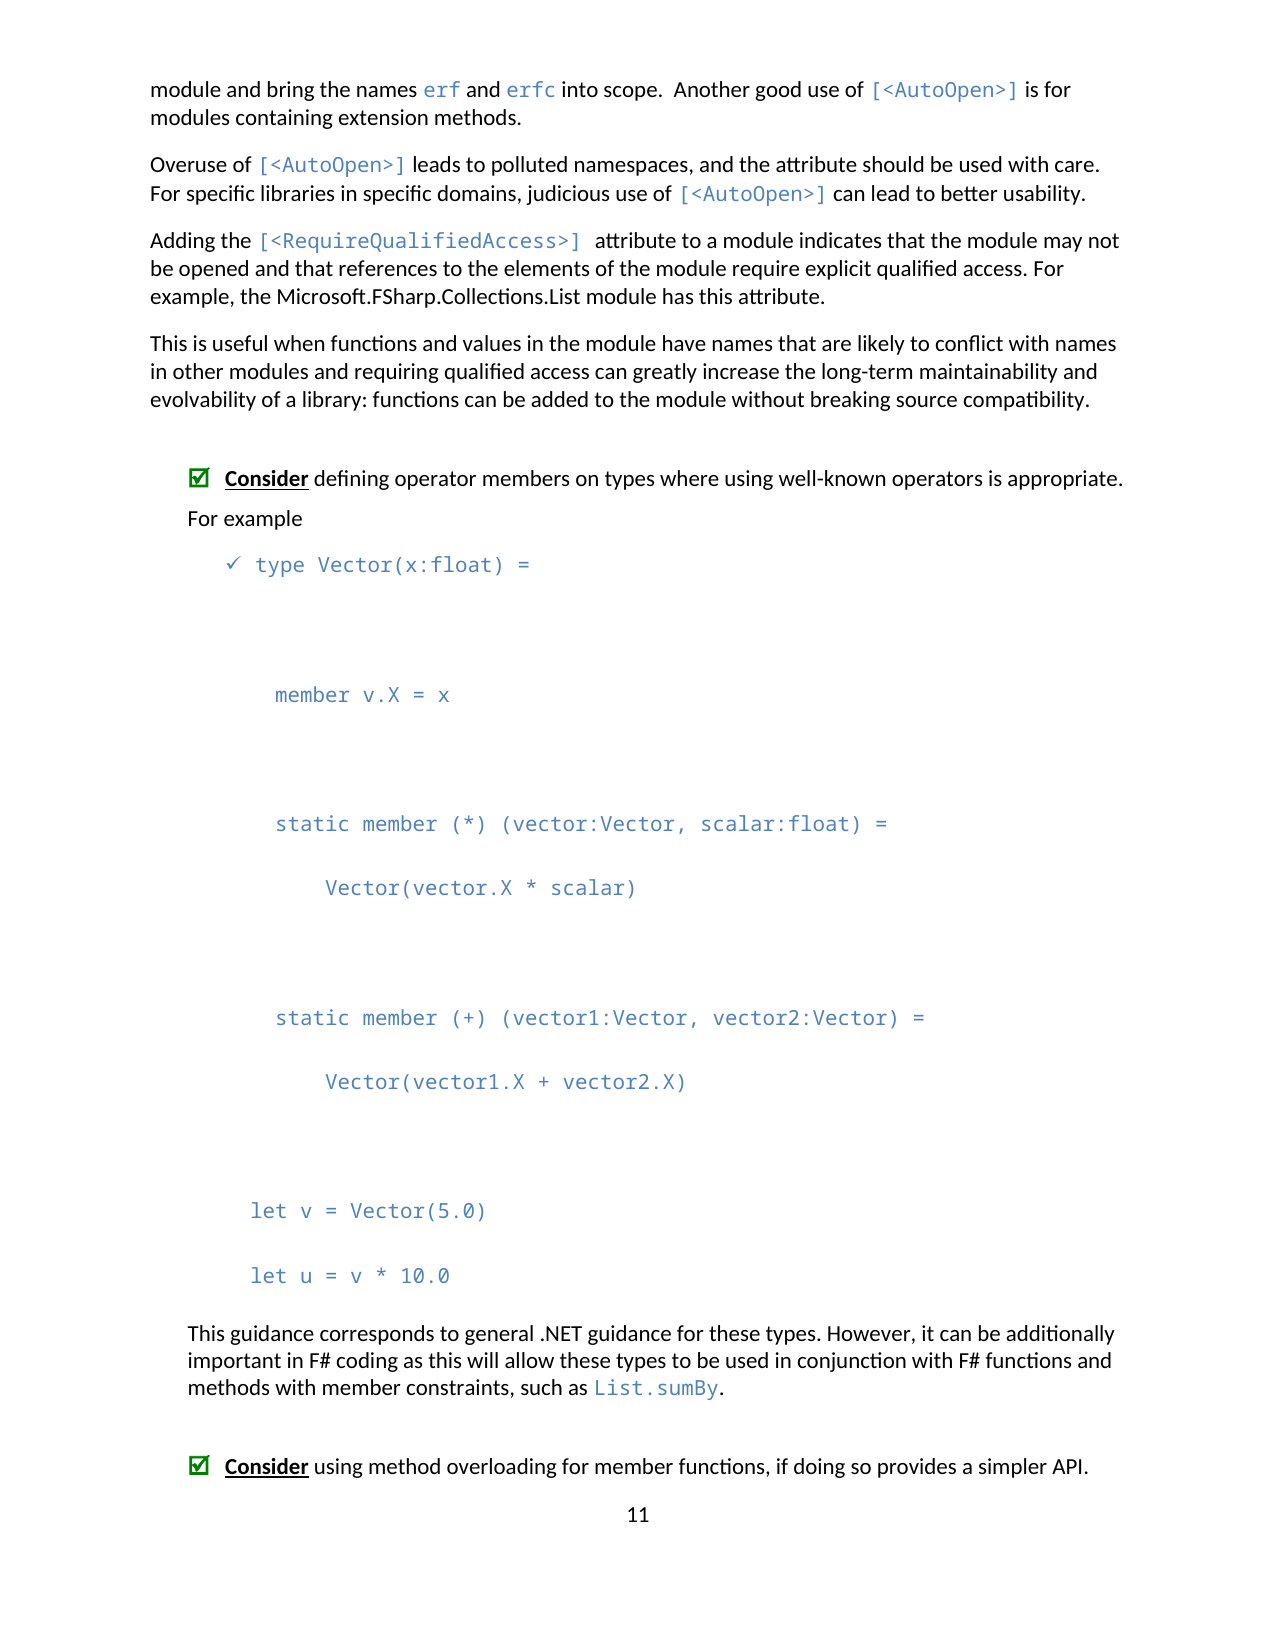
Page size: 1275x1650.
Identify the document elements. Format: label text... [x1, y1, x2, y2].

text static member (+) (vector1:Vector, vector2:Vector) = [225, 1003, 1125, 1031]
text This is useful when functions and values in the module have names that are likely to conflict with names in other modules and requiring qualified access can greatly increase the long-term maintainability and evolvability of a library: functions can be added to the module without breaking source compatibility. [150, 329, 1125, 413]
text static member (*) (vector:Vector, scalar:float) = [225, 809, 1125, 837]
text Vector(vector1.X + vector2.X) [225, 1067, 1125, 1096]
text Overuse of [<AutoOpen>] leads to polluted namespaces, and the attribute should be used with care. For specific libraries in specific domains, judicious use of [<AutoOpen>] can lead to better usability. [150, 150, 1125, 207]
text let u = v * 10.0 [225, 1261, 1125, 1289]
text This guidance corresponds to general .NET guidance for these types. However, it can be additionally important in F# coding as this will allow these types to be used in conjunction with F# functions and methods with member constraints, such as List.sumBy. [187, 1319, 1125, 1401]
text  type Vector(x:float) = [225, 551, 1125, 579]
text let v = Vector(5.0) [225, 1196, 1125, 1225]
list Consider using method overloading for member functions, if doing so provides a simpler API. [187, 1453, 1125, 1480]
text Vector(vector.X * scalar) [225, 873, 1125, 902]
text module and bring the names erf and erfc into scope. Another good use of [<AutoOpen>] is for modules containing extension methods. [150, 75, 1125, 131]
text For example [187, 505, 1125, 532]
list Consider defining operator members on types where using well-known operators is appropriate. [187, 465, 1125, 492]
text Adding the [<RequireQualifiedAccess>] attribute to a module indicates that the module may not be opened and that references to the elements of the module require explicit qualified access. For example, the Microsoft.FSharp.Collections.List module has this attribute. [150, 226, 1125, 310]
text member v.X = x [225, 680, 1125, 708]
